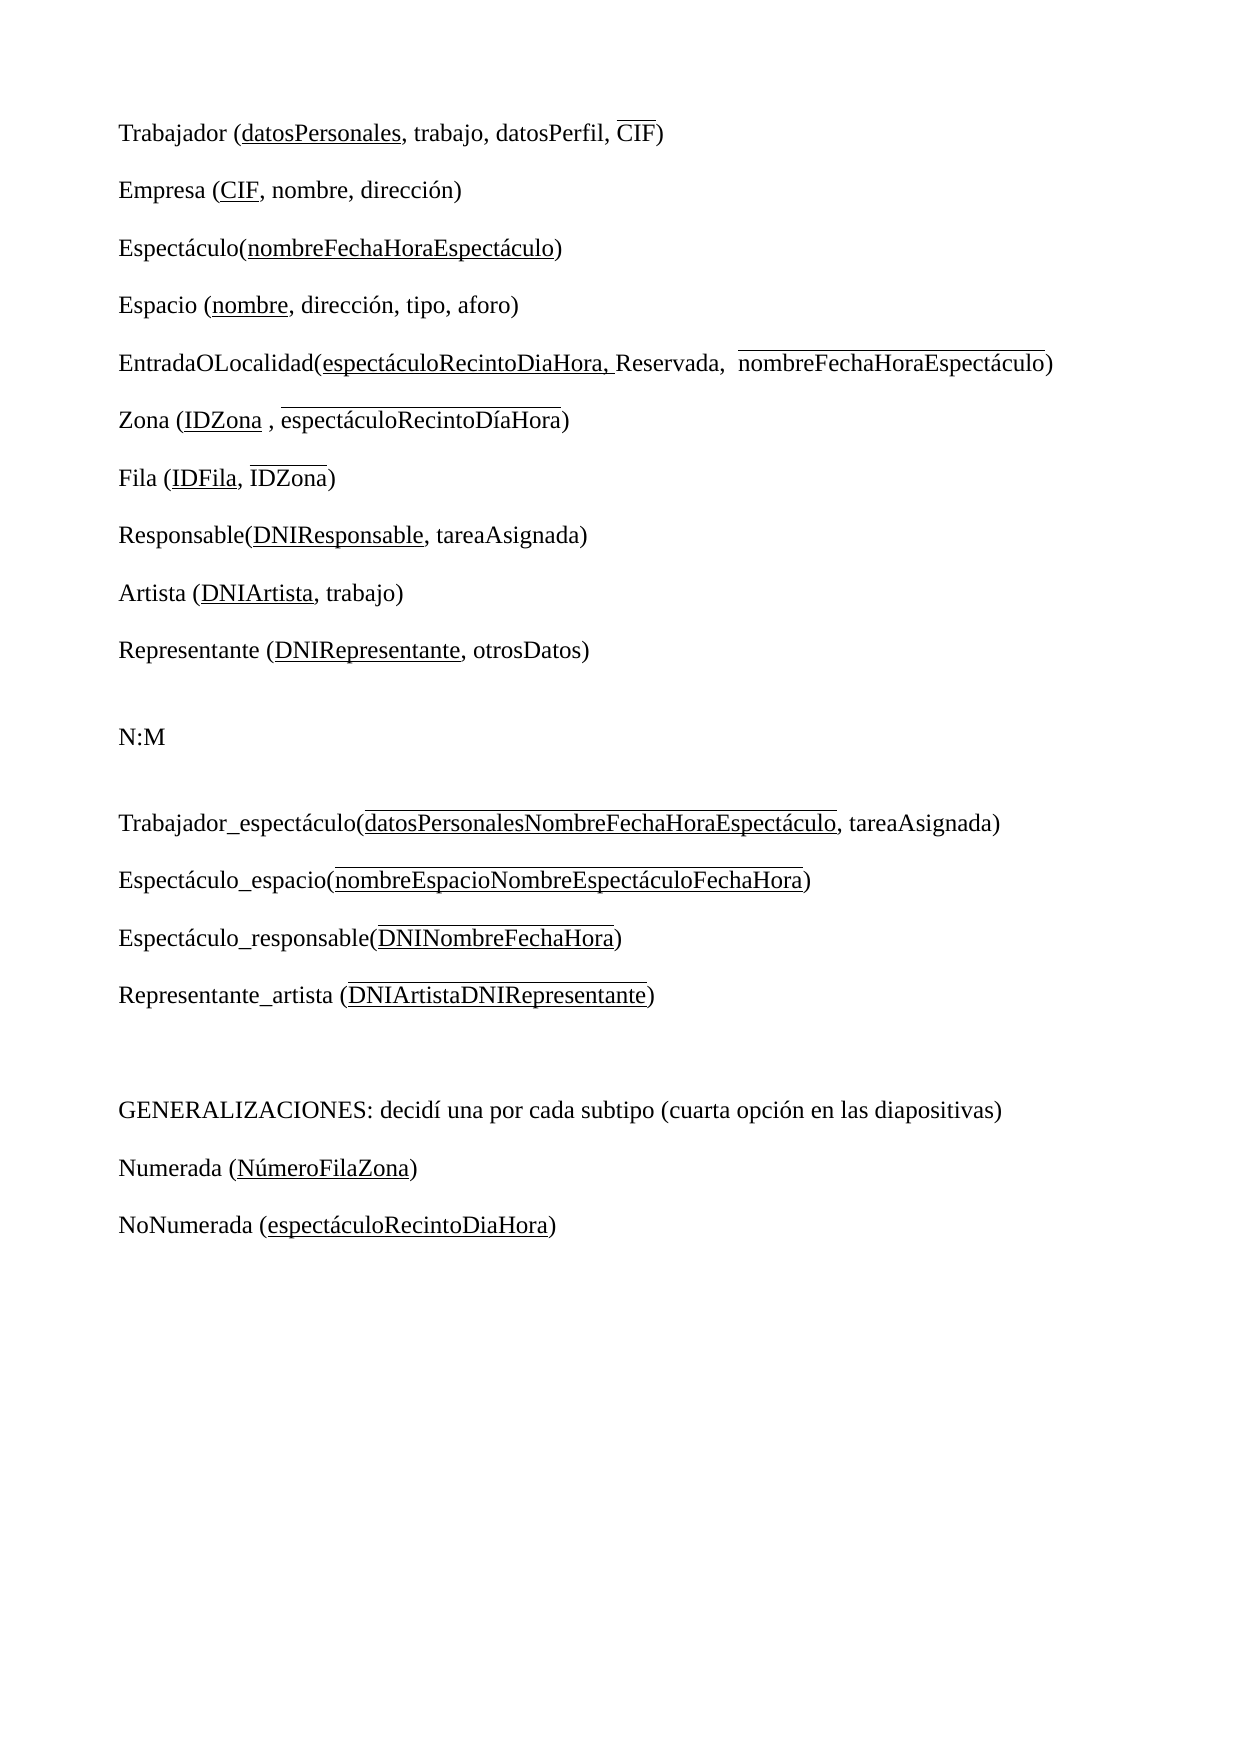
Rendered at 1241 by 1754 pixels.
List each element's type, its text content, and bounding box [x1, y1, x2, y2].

text EntradaOLocalidad(espectáculoRecintoDiaHora, Reservada, nombreFechaHoraEspectáculo) [118, 348, 1122, 377]
text Numerada (NúmeroFilaZona) [118, 1153, 1122, 1182]
text Espectáculo_espacio(nombreEspacioNombreEspectáculoFechaHora) [118, 866, 1122, 894]
text Zona (IDZona , espectáculoRecintoDíaHora) [118, 406, 1122, 434]
text Espectáculo(nombreFechaHoraEspectáculo) [118, 233, 1122, 262]
text Representante_artista (DNIArtistaDNIRepresentante) [118, 981, 1122, 1009]
text Trabajador_espectáculo(datosPersonalesNombreFechaHoraEspectáculo, tareaAsignada) [118, 808, 1122, 837]
text Trabajador (datosPersonales, trabajo, datosPerfil, CIF) [118, 118, 1122, 147]
text GENERALIZACIONES: decidí una por cada subtipo (cuarta opción en las diapositivas) [118, 1096, 1122, 1124]
text Responsable(DNIResponsable, tareaAsignada) [118, 521, 1122, 549]
text Fila (IDFila, IDZona) [118, 463, 1122, 492]
text Representante (DNIRepresentante, otrosDatos) [118, 636, 1122, 664]
text Espectáculo_responsable(DNINombreFechaHora) [118, 923, 1122, 952]
text N:M [118, 722, 1122, 751]
text Artista (DNIArtista, trabajo) [118, 578, 1122, 607]
text Espacio (nombre, dirección, tipo, aforo) [118, 291, 1122, 319]
text NoNumerada (espectáculoRecintoDiaHora)­ [118, 1211, 1122, 1239]
text Empresa (CIF, nombre, dirección) [118, 176, 1122, 204]
